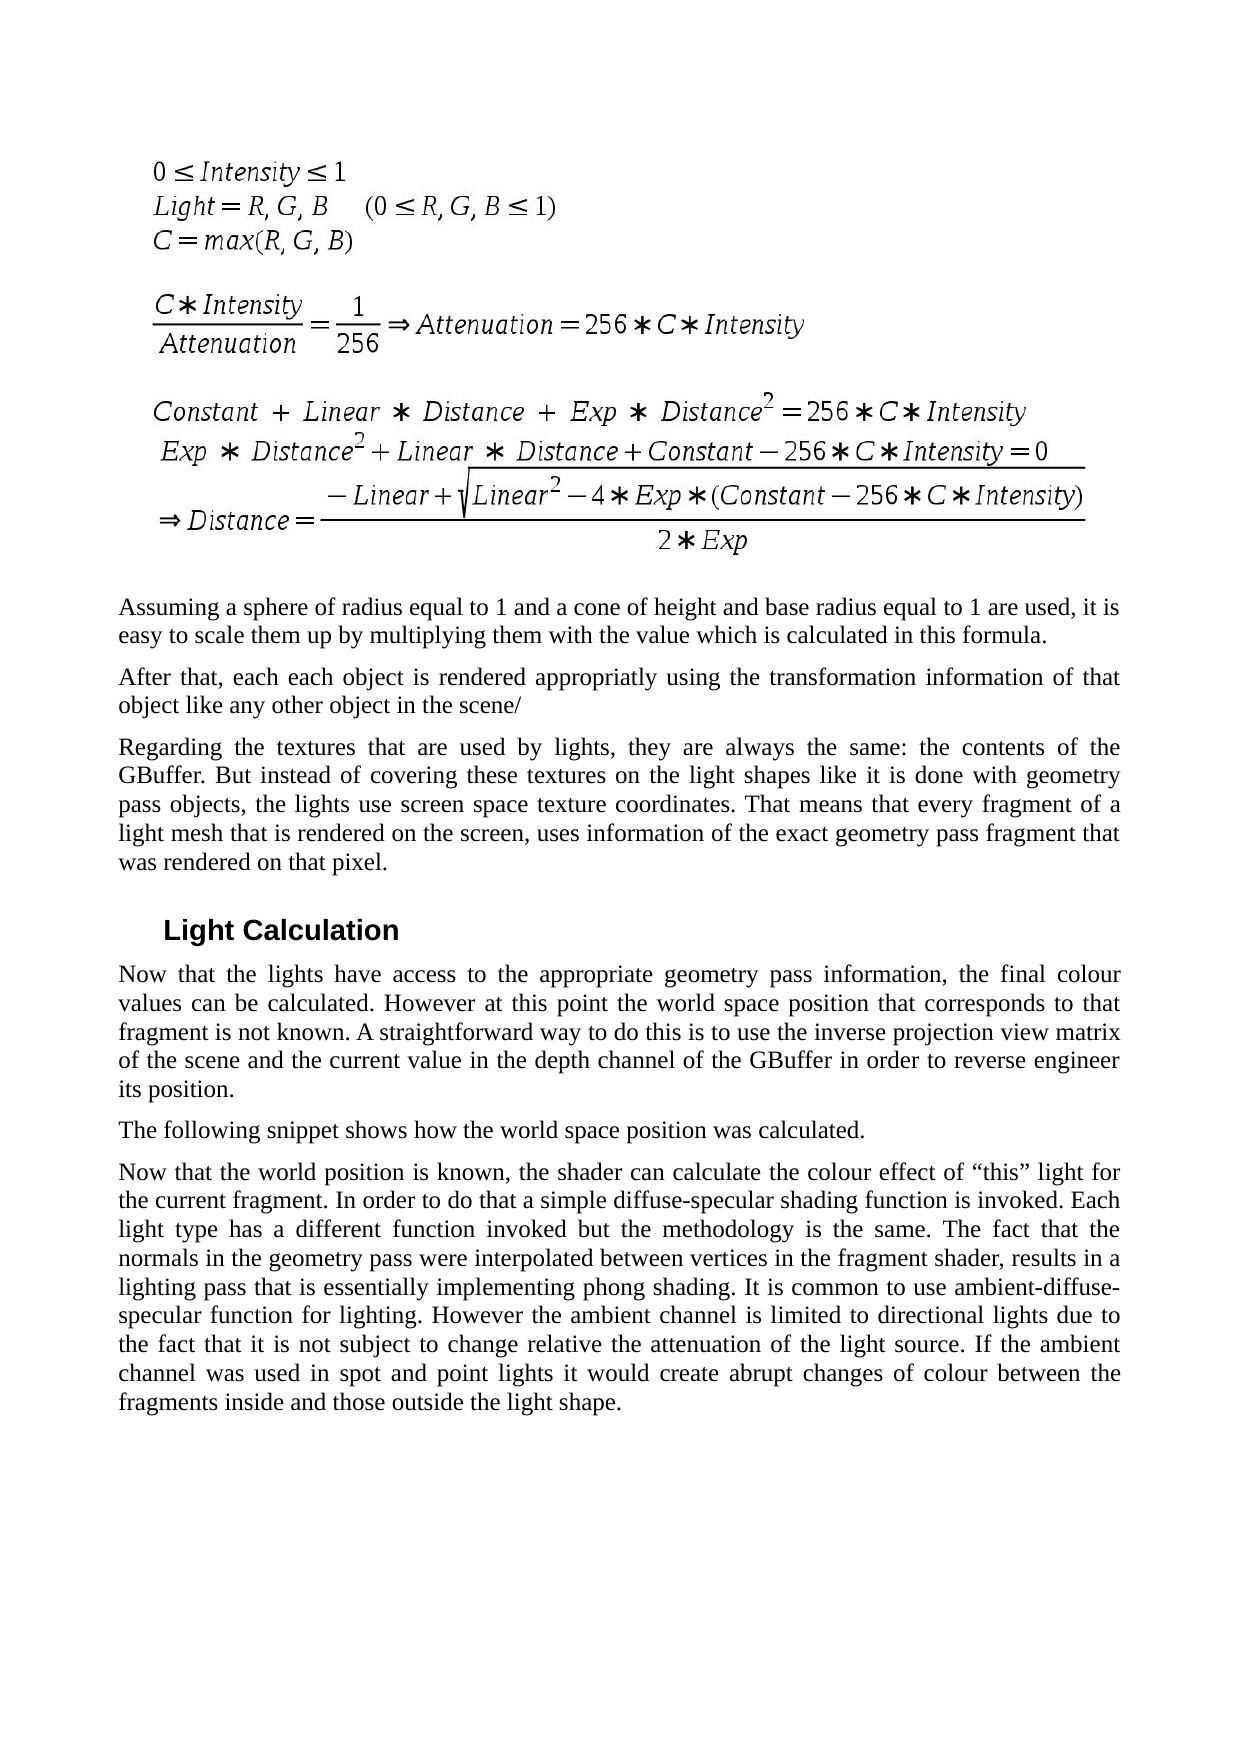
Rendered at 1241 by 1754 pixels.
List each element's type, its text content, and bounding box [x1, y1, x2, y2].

text The following snippet shows how the world space position was calculated. [118, 1115, 1122, 1144]
subtitle Light Calculation [118, 913, 1122, 947]
text Assuming a sphere of radius equal to 1 and a cone of height and base radius equal to 1 are used, it is easy to scale them up by multiplying them with the value which is calculated in this formula. [118, 118, 1122, 649]
text Now that the lights have access to the appropriate geometry pass information, the final colour values can be calculated. However at this point the world space position that corresponds to that fragment is not known. A straightforward way to do this is to use the inverse projection view matrix of the scene and the current value in the depth channel of the GBuffer in order to reverse engineer its position. [118, 959, 1122, 1103]
picture [117, 118, 1121, 592]
text Now that the world position is known, the shader can calculate the colour effect of “this” light for the current fragment. In order to do that a simple diffuse-specular shading function is invoked. Each light type has a different function invoked but the methodology is the same. The fact that the normals in the geometry pass were interpolated between vertices in the fragment shader, results in a lighting pass that is essentially implementing phong shading. It is common to use ambient-diffuse-specular function for lighting. However the ambient channel is limited to directional lights due to the fact that it is not subject to change relative the attenuation of the light source. If the ambient channel was used in spot and point lights it would create abrupt changes of colour between the fragments inside and those outside the light shape. [118, 1157, 1122, 1415]
text Regarding the textures that are used by lights, they are always the same: the contents of the GBuffer. But instead of covering these textures on the light shapes like it is done with geometry pass objects, the lights use screen space texture coordinates. That means that every fragment of a light mesh that is rendered on the screen, uses information of the exact geometry pass fragment that was rendered on that pixel. [118, 732, 1122, 876]
text After that, each each object is rendered appropriatly using the transformation information of that object like any other object in the scene/ [118, 662, 1122, 719]
